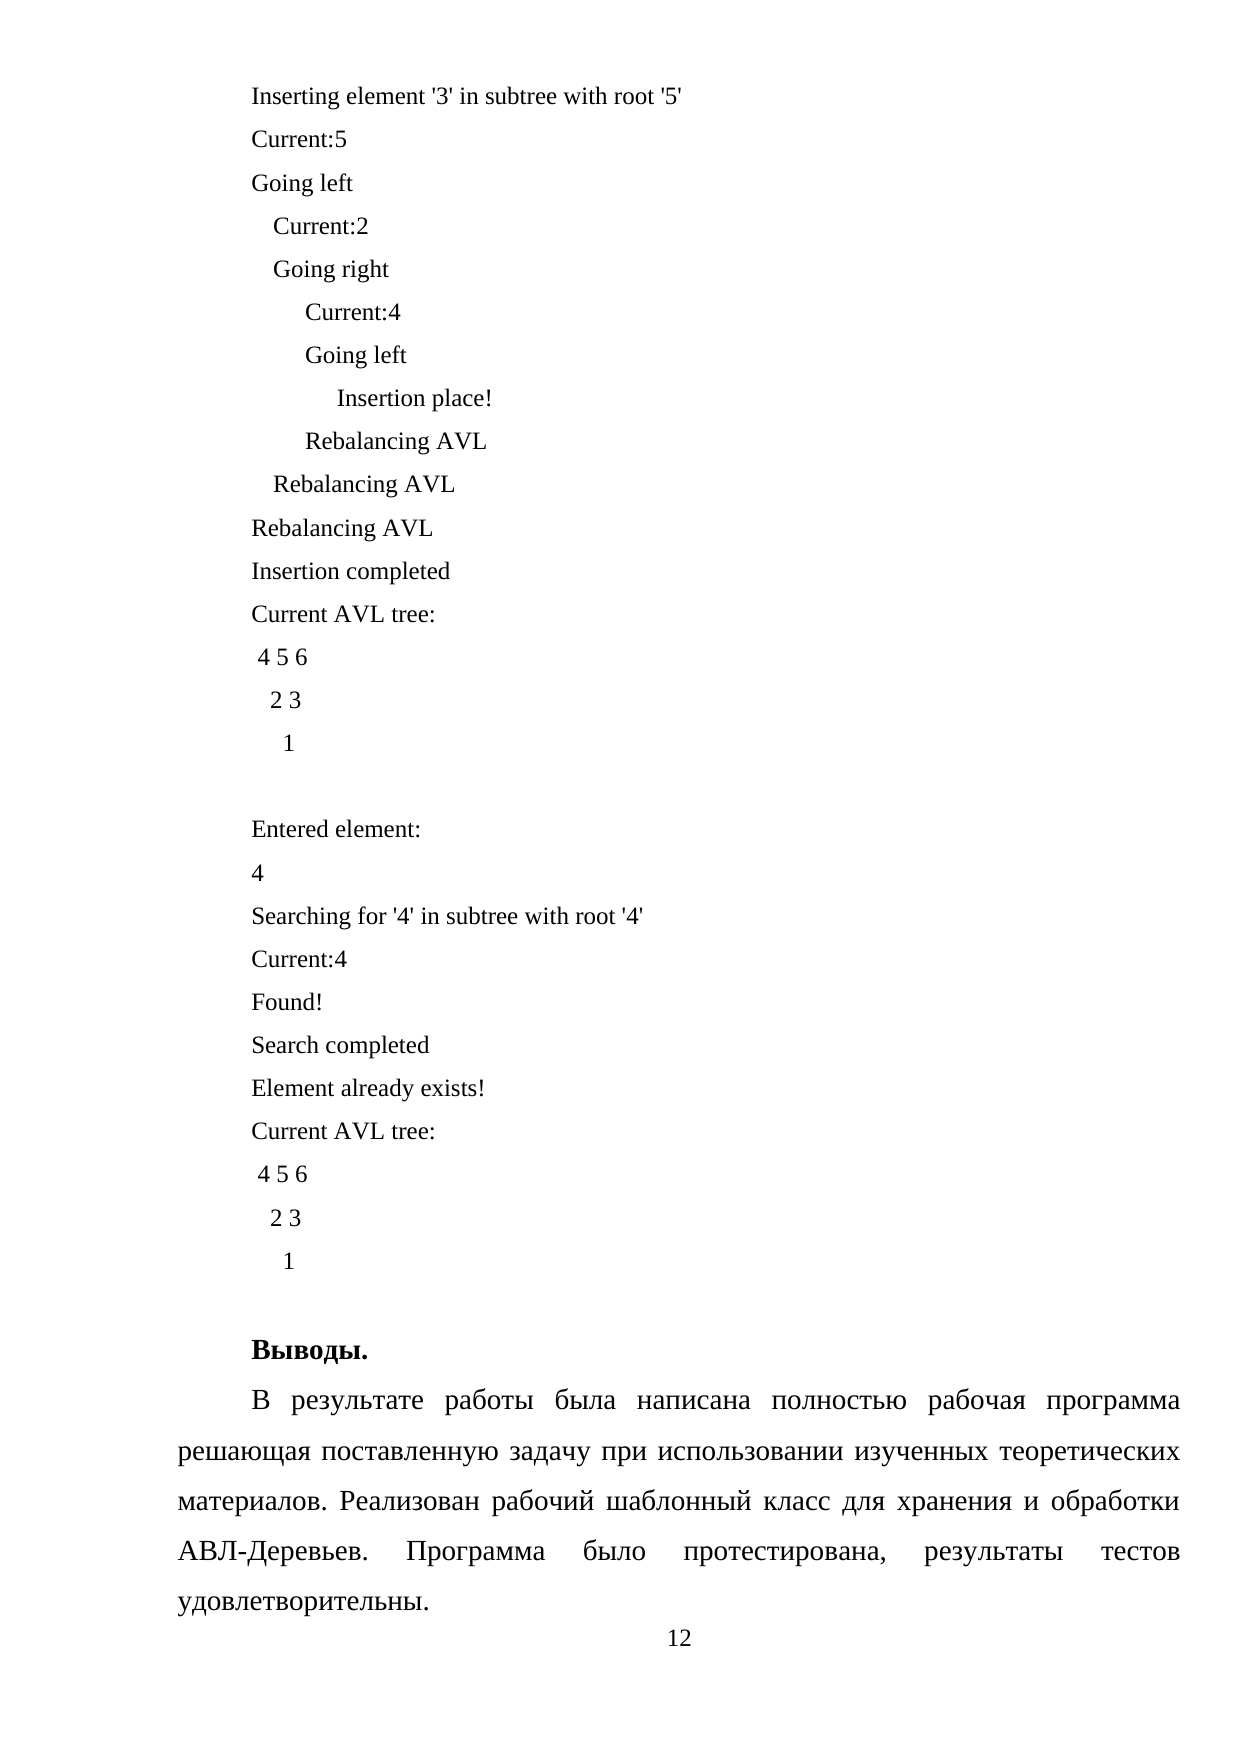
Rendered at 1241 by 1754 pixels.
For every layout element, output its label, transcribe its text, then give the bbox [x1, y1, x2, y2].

text Entered element: [177, 814, 1181, 843]
text Rebalancing AVL [177, 469, 1181, 498]
text Current:5 [177, 124, 1181, 153]
text 1 [177, 728, 1181, 757]
text Going right [177, 254, 1181, 283]
text 2 3 [177, 685, 1181, 714]
text Rebalancing AVL [177, 426, 1181, 455]
text Inserting element '3' in subtree with root '5' [177, 81, 1181, 110]
text Found! [177, 987, 1181, 1016]
text 4 5 6 [177, 642, 1181, 671]
text Current AVL tree: [177, 1116, 1181, 1145]
text Going left [177, 340, 1181, 369]
text Insertion place! [177, 383, 1181, 412]
text Current:4 [177, 297, 1181, 326]
text 4 [177, 858, 1181, 886]
text Rebalancing AVL [177, 513, 1181, 541]
text В результате работы была написана полностью рабочая программа решающая поставленную задачу при использовании изученных теоретических материалов. Реализован рабочий шаблонный класс для хранения и обработки АВЛ-Деревьев. Программа было протестирована, результаты тестов удовлетворительны. [177, 1382, 1181, 1617]
text 2 3 [177, 1203, 1181, 1231]
text Search completed [177, 1030, 1181, 1059]
text Insertion completed [177, 556, 1181, 584]
text Current:4 [177, 944, 1181, 973]
text Going left [177, 168, 1181, 196]
text 4 5 6 [177, 1159, 1181, 1188]
text Element already exists! [177, 1073, 1181, 1102]
text Выводы. [177, 1332, 1181, 1366]
text 1 [177, 1246, 1181, 1274]
text Current:2 [177, 211, 1181, 239]
text Searching for '4' in subtree with root '4' [177, 901, 1181, 929]
text Current AVL tree: [177, 599, 1181, 628]
